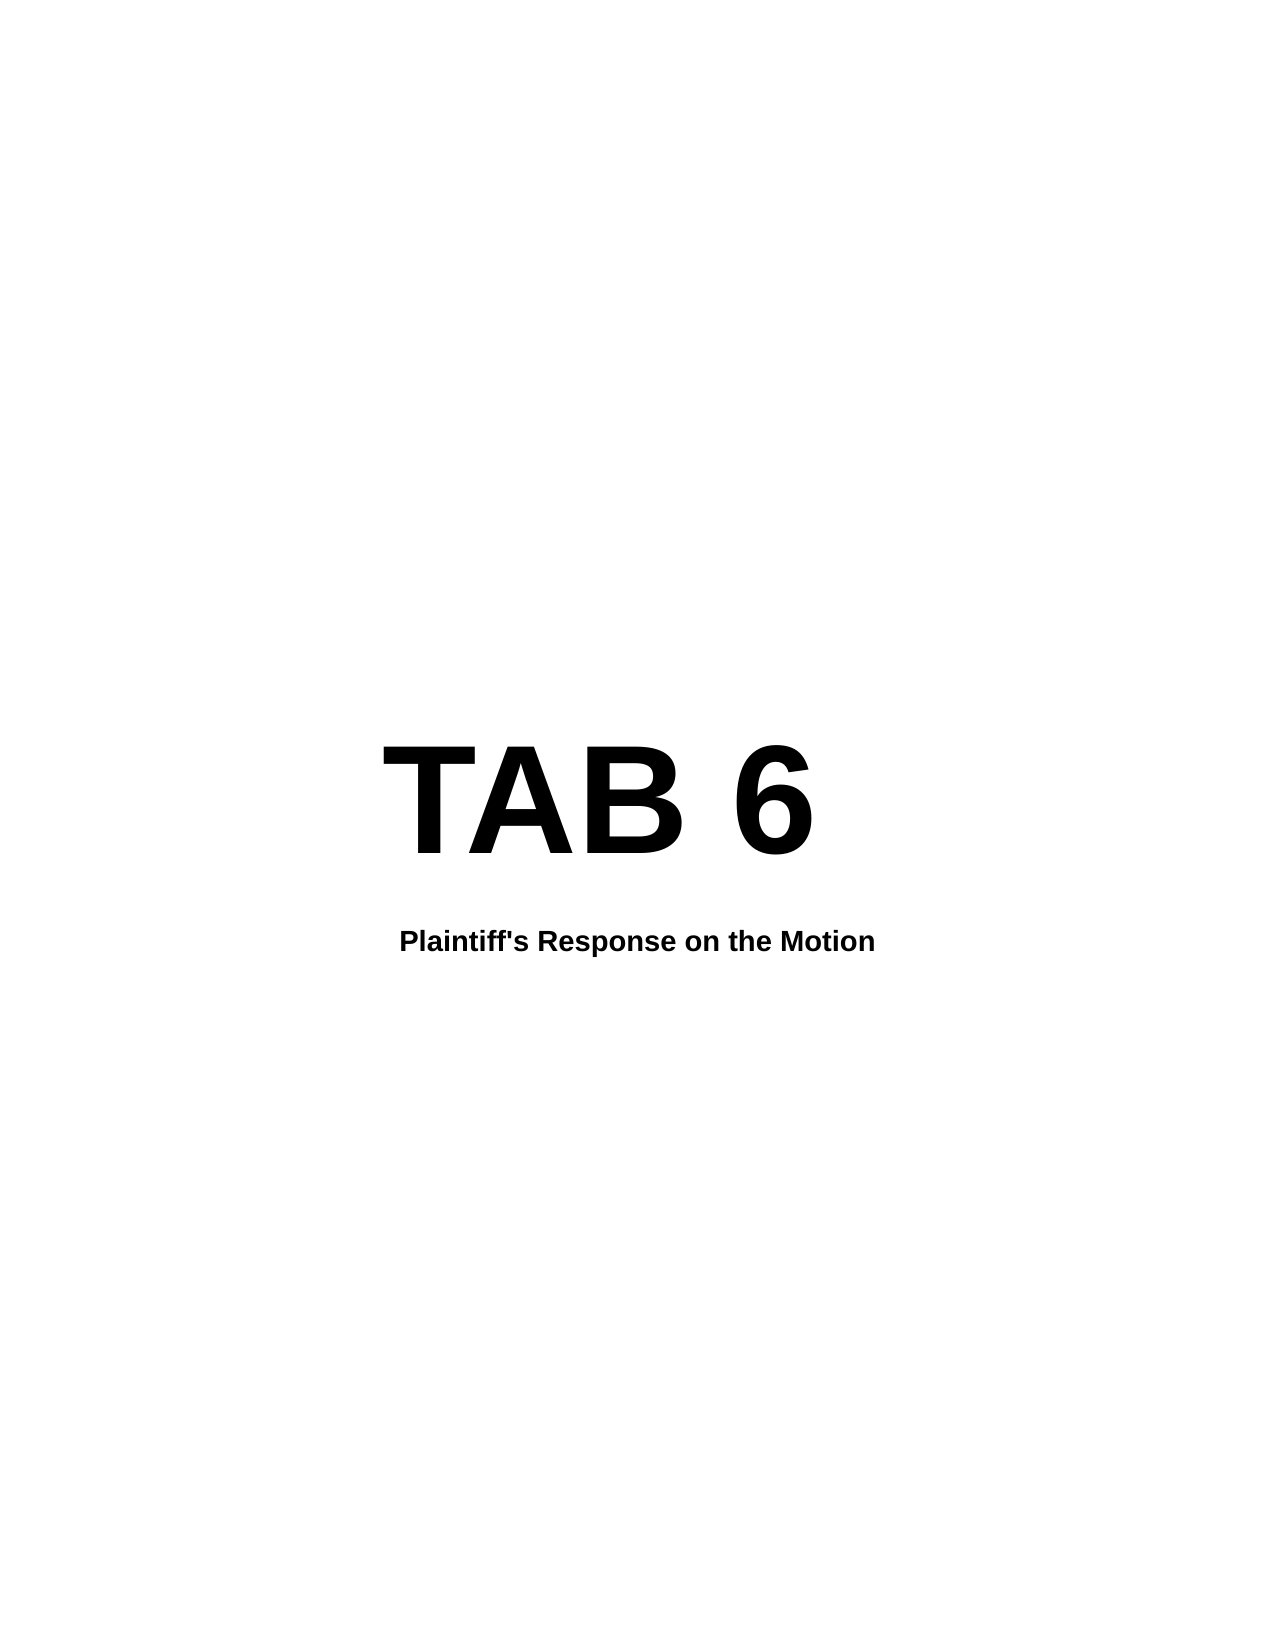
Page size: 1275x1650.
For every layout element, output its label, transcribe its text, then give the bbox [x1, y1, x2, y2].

subtitle Plaintiff's Response on the Motion [118, 924, 1157, 957]
